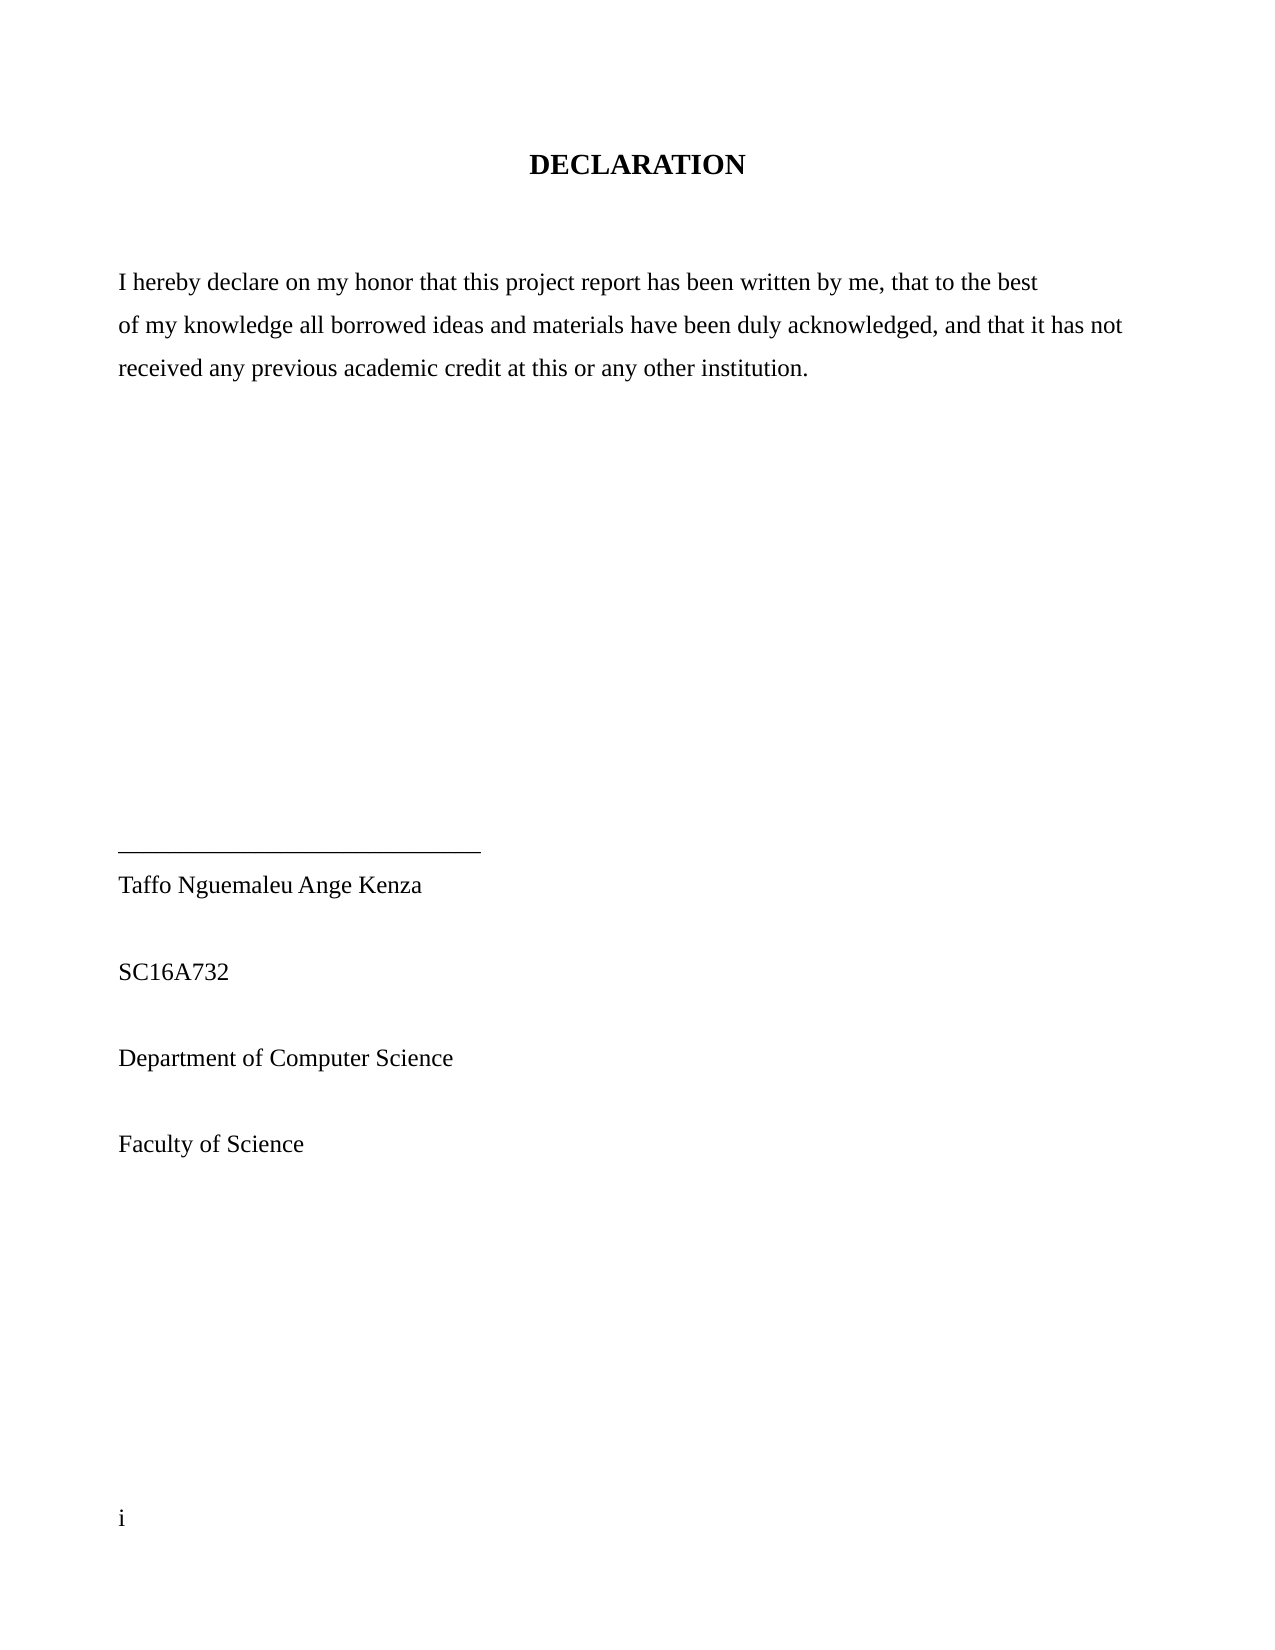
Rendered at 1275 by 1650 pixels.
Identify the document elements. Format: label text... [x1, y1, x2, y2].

text DECLARATION [118, 147, 1157, 180]
text _____________________________ [118, 827, 1157, 856]
text SC16A732 [118, 957, 1157, 985]
text Department of Computer Science [118, 1043, 1157, 1072]
text Taffo Nguemaleu Ange Kenza [118, 870, 1157, 899]
text of my knowledge all borrowed ideas and materials have been duly acknowledged, and that it has not received any previous academic credit at this or any other institution. [118, 310, 1157, 382]
text Faculty of Science [118, 1129, 1157, 1158]
text I hereby declare on my honor that this project report has been written by me, that to the best [118, 267, 1157, 295]
